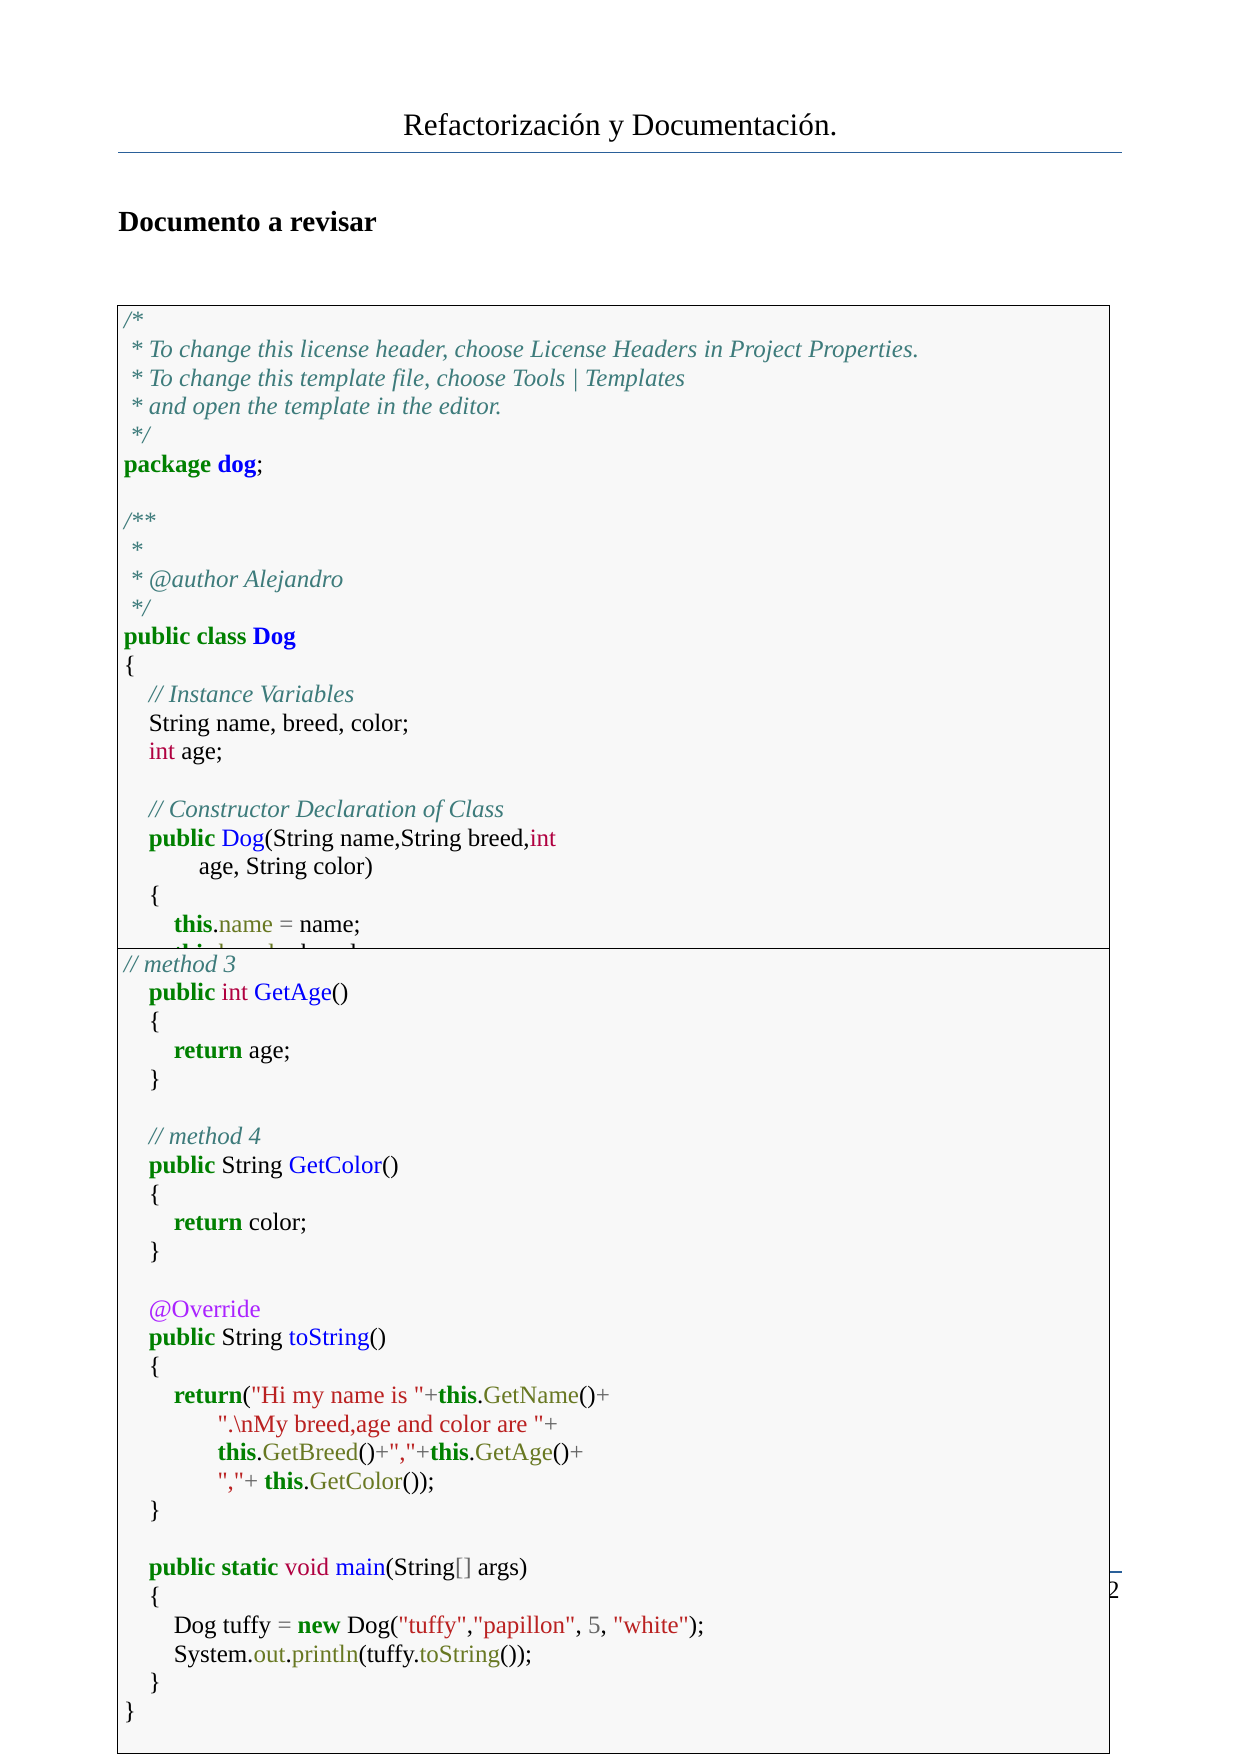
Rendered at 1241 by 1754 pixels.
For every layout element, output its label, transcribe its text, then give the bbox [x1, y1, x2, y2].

subtitle Documento a revisar [118, 204, 1122, 237]
